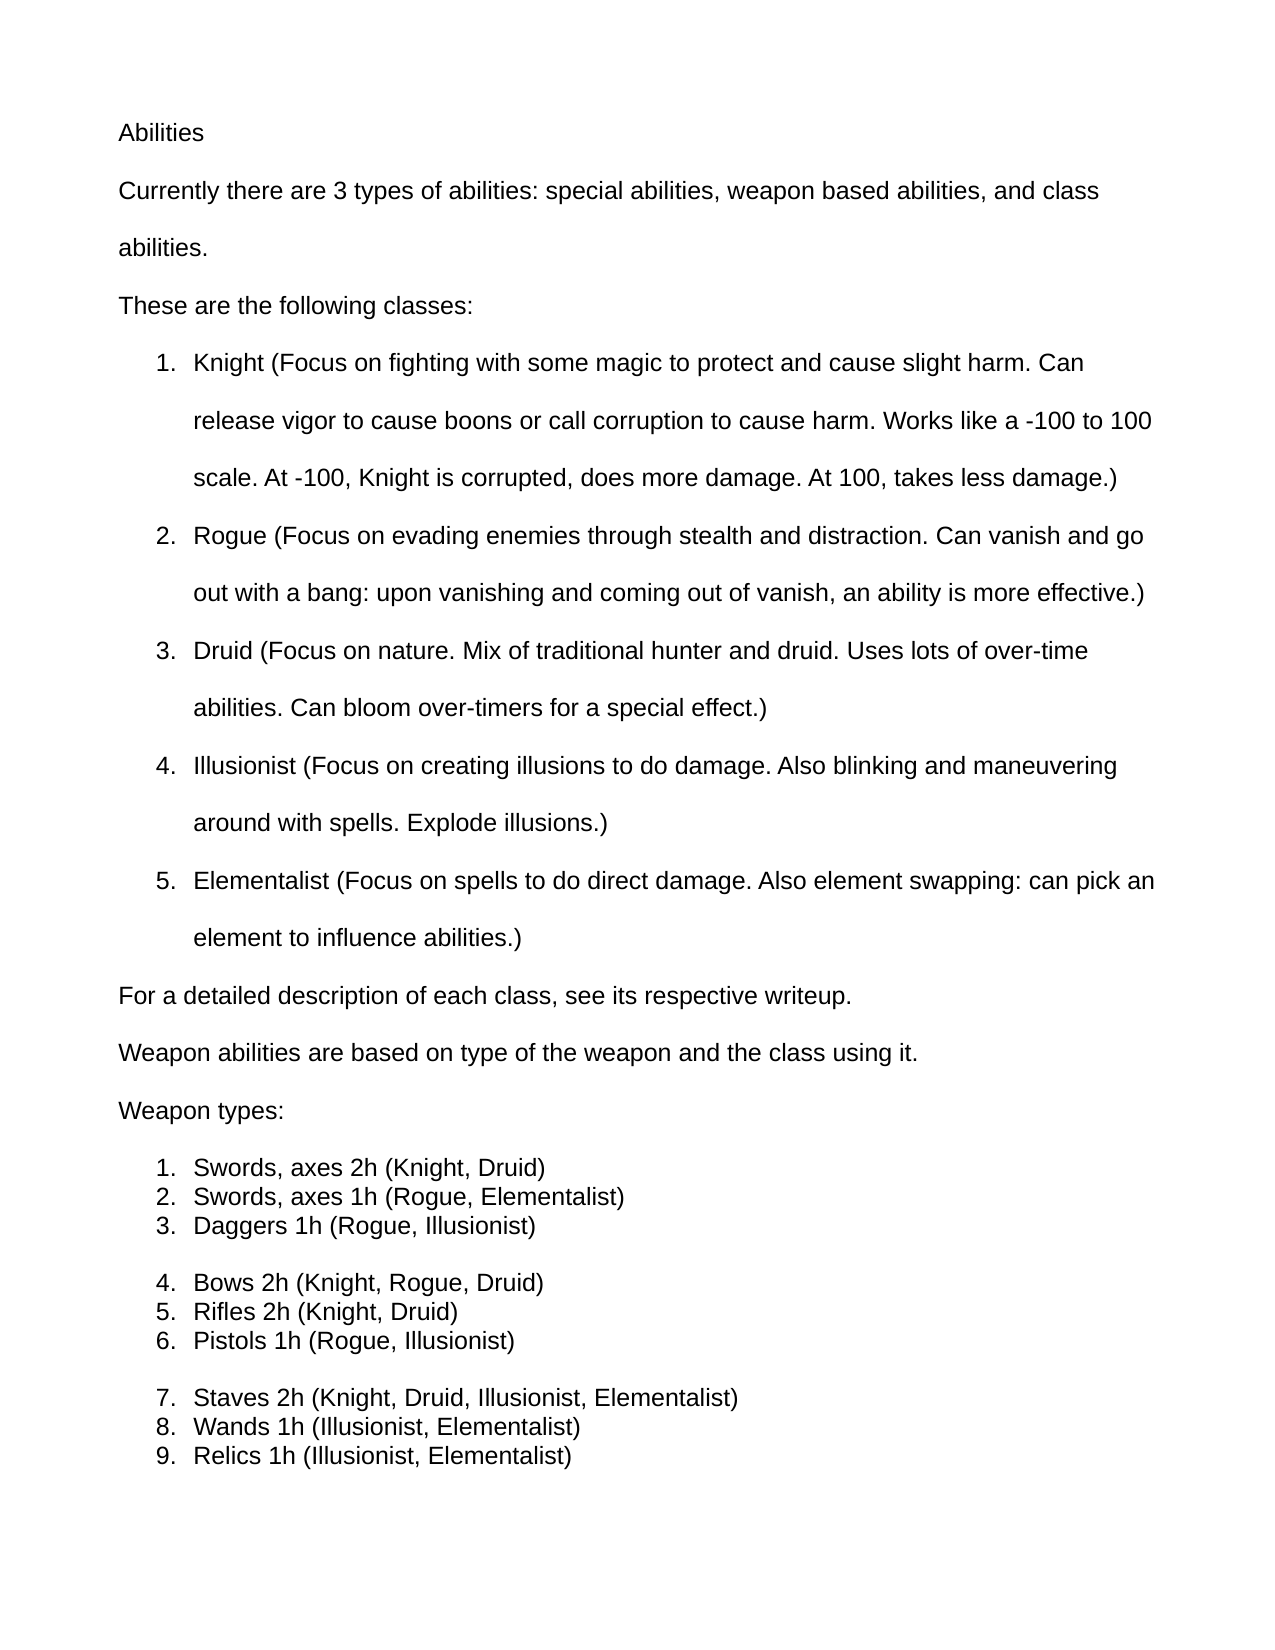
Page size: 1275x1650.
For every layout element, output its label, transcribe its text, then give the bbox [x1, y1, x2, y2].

text Weapon types: [118, 1096, 1157, 1124]
list Rogue (Focus on evading enemies through stealth and distraction. Can vanish and go out with a bang: upon vanishing and coming out of vanish, an ability is more effective.) [156, 521, 1157, 607]
list Bows 2h (Knight, Rogue, Druid) [156, 1268, 1157, 1297]
text Abilities [118, 118, 1157, 147]
list Pistols 1h (Rogue, Illusionist) [156, 1326, 1157, 1354]
list Knight (Focus on fighting with some magic to protect and cause slight harm. Can release vigor to cause boons or call corruption to cause harm. Works like a -100 to 100 scale. At -100, Knight is corrupted, does more damage. At 100, takes less damage.) [156, 348, 1157, 492]
list Illusionist (Focus on creating illusions to do damage. Also blinking and maneuvering around with spells. Explode illusions.) [156, 751, 1157, 837]
text These are the following classes: [118, 291, 1157, 319]
list Rifles 2h (Knight, Druid) [156, 1297, 1157, 1326]
list Swords, axes 2h (Knight, Druid) [156, 1153, 1157, 1182]
text For a detailed description of each class, see its respective writeup. [118, 981, 1157, 1009]
list Daggers 1h (Rogue, Illusionist) [156, 1211, 1157, 1239]
list Staves 2h (Knight, Druid, Illusionist, Elementalist) [156, 1383, 1157, 1412]
list Elementalist (Focus on spells to do direct damage. Also element swapping: can pick an element to influence abilities.) [156, 866, 1157, 952]
list Swords, axes 1h (Rogue, Elementalist) [156, 1182, 1157, 1211]
list Relics 1h (Illusionist, Elementalist) [156, 1441, 1157, 1469]
text Weapon abilities are based on type of the weapon and the class using it. [118, 1038, 1157, 1067]
list Wands 1h (Illusionist, Elementalist) [156, 1412, 1157, 1441]
list Druid (Focus on nature. Mix of traditional hunter and druid. Uses lots of over-time abilities. Can bloom over-timers for a special effect.) [156, 636, 1157, 722]
text Currently there are 3 types of abilities: special abilities, weapon based abilities, and class abilities. [118, 176, 1157, 262]
